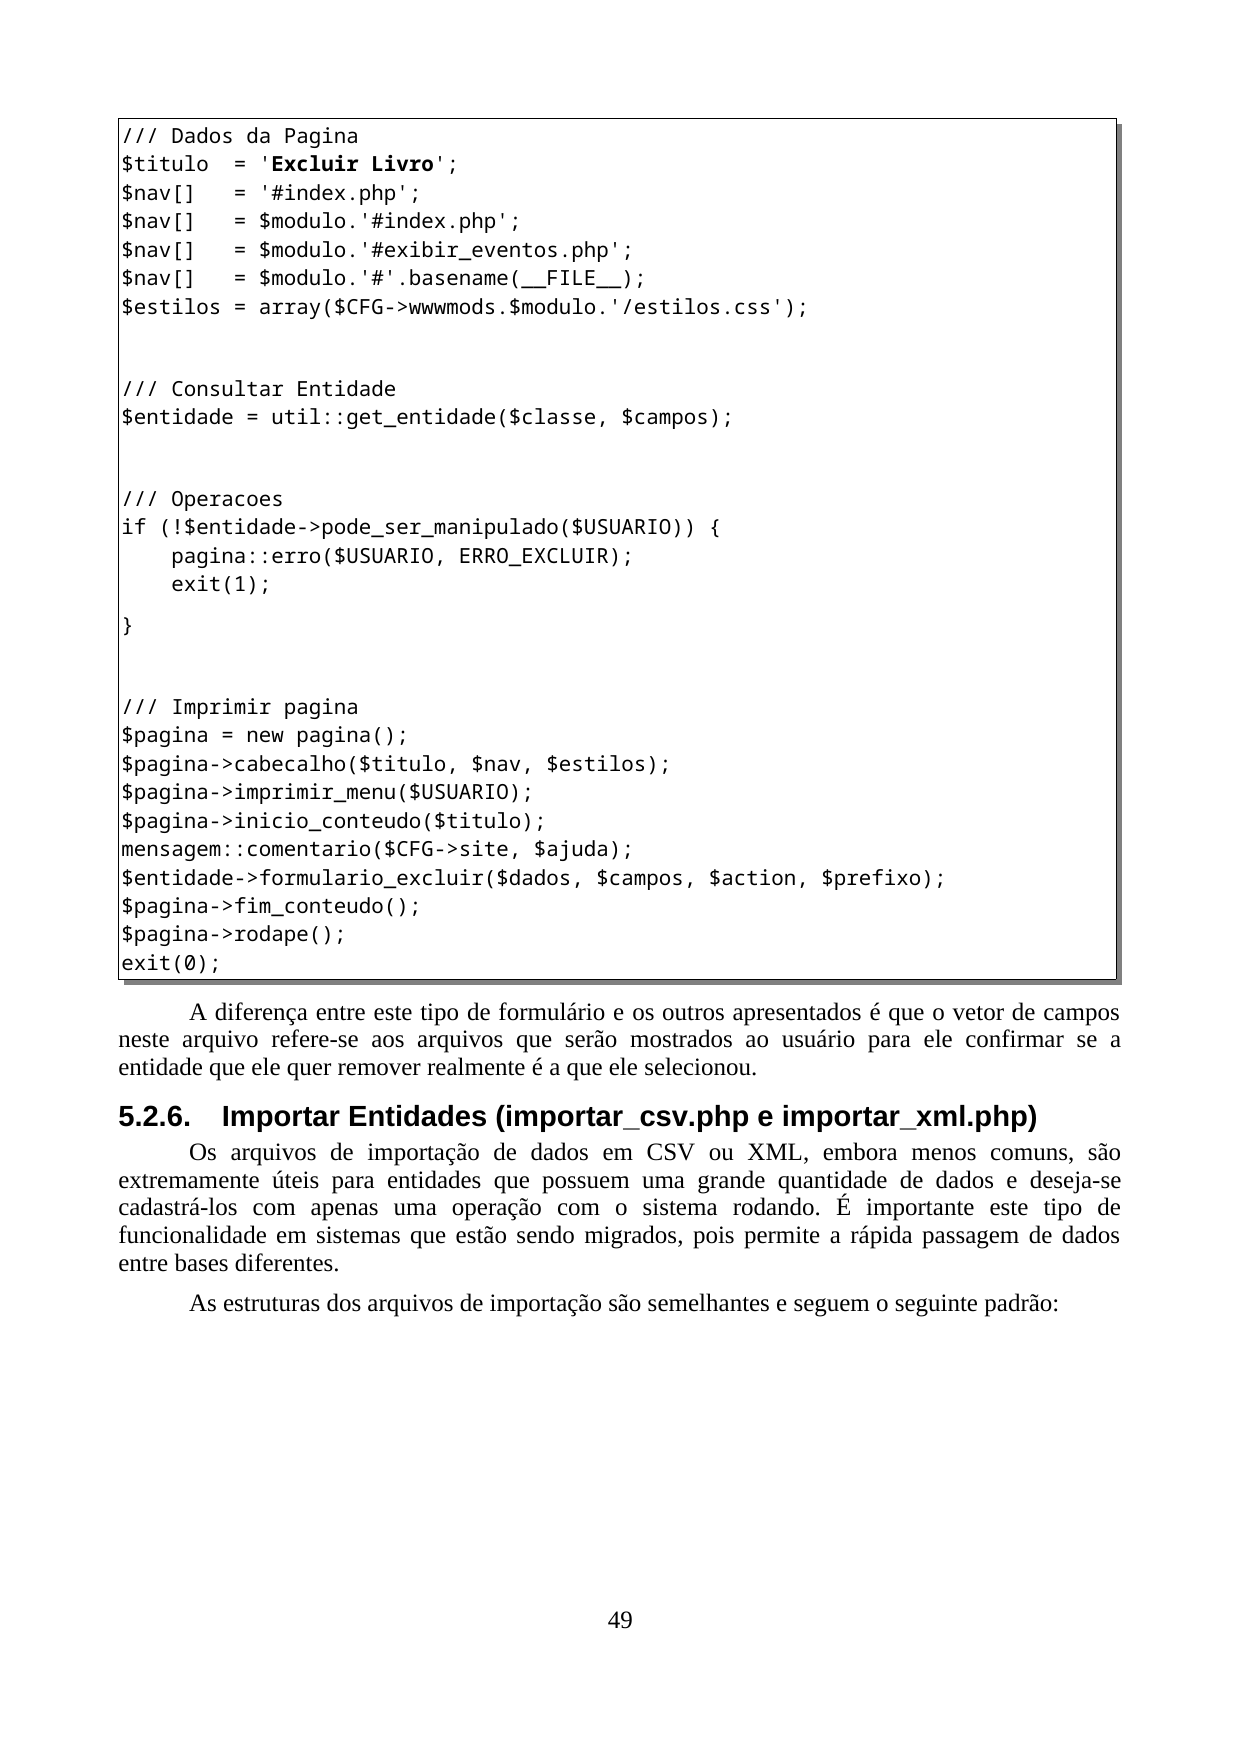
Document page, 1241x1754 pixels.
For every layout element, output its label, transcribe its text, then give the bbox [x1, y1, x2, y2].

text /// Imprimir pagina $pagina = new pagina(); $pagina->cabecalho($titulo, $nav, $estilos); $pagina->imprimir_menu($USUARIO); $pagina->inicio_conteudo($titulo); mensagem::comentario($CFG->site, $ajuda); $entidade->formulario_excluir($dados, $campos, $action, $prefixo); $pagina->fim_conteudo(); $pagina->rodape(); exit(0); [119, 689, 1116, 979]
text As estruturas dos arquivos de importação são semelhantes e seguem o seguinte padrão: [118, 1289, 1122, 1317]
text /// Consultar Entidade $entidade = util::get_entidade($classe, $campos); [119, 371, 1116, 431]
text /// Dados da Pagina $titulo = 'Excluir Livro'; $nav[] = '#index.php'; $nav[] = $modulo.'#index.php'; $nav[] = $modulo.'#exibir_eventos.php'; $nav[] = $modulo.'#'.basename(__FILE__); $estilos = array($CFG->wwwmods.$modulo.'/estilos.css'); [119, 119, 1116, 320]
subtitle Importar Entidades (importar_csv.php e importar_xml.php) [118, 1099, 1122, 1132]
text } [119, 607, 1116, 639]
text /// Operacoes if (!$entidade->pode_ser_manipulado($USUARIO)) { pagina::erro($USUARIO, ERRO_EXCLUIR); exit(1); [119, 481, 1116, 598]
text A diferença entre este tipo de formulário e os outros apresentados é que o vetor de campos neste arquivo refere-se aos arquivos que serão mostrados ao usuário para ele confirmar se a entidade que ele quer remover realmente é a que ele selecionou. [118, 998, 1122, 1081]
text Os arquivos de importação de dados em CSV ou XML, embora menos comuns, são extremamente úteis para entidades que possuem uma grande quantidade de dados e deseja-se cadastrá-los com apenas uma operação com o sistema rodando. É importante este tipo de funcionalidade em sistemas que estão sendo migrados, pois permite a rápida passagem de dados entre bases diferentes. [118, 1138, 1122, 1277]
